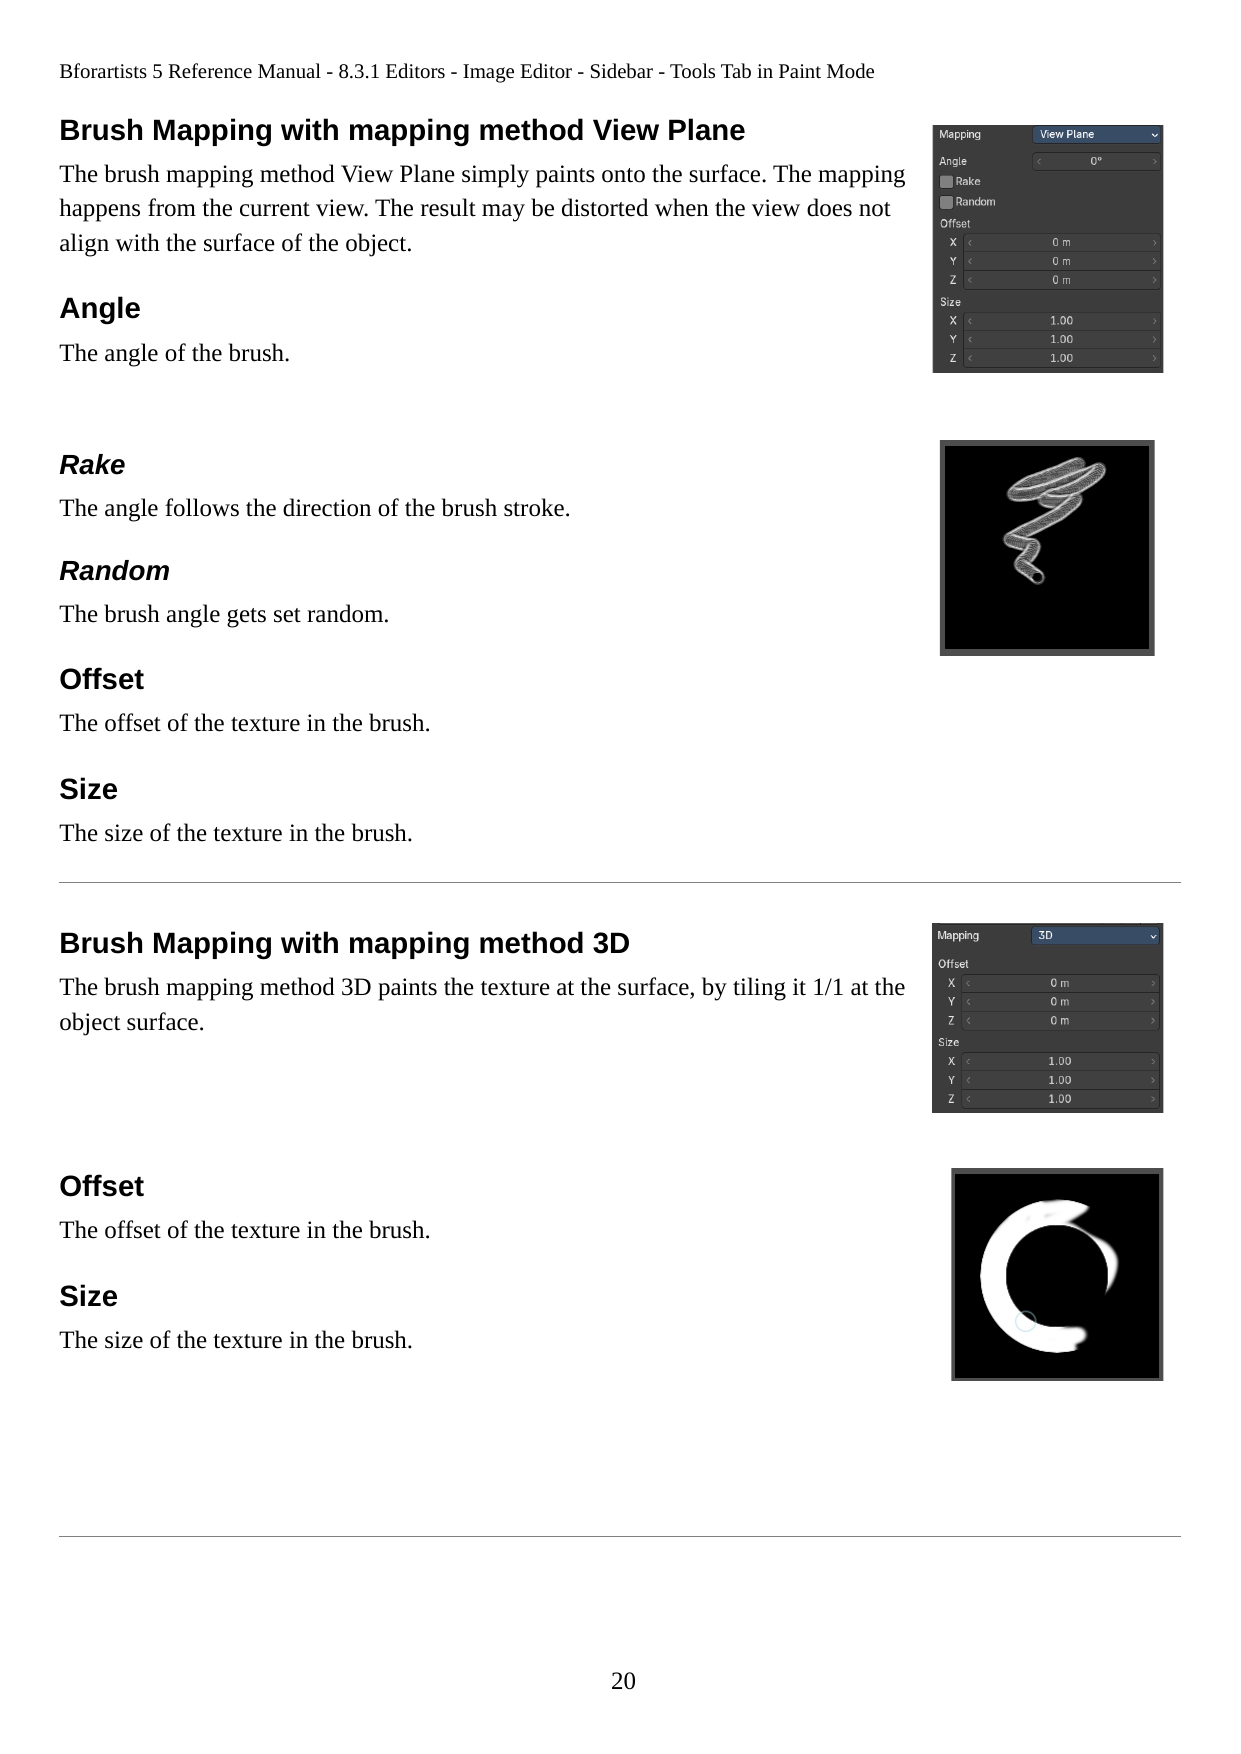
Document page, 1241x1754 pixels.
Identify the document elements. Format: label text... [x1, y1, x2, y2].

subtitle Offset [59, 1169, 951, 1202]
subtitle [1164, 291, 1181, 325]
text [1155, 599, 1181, 627]
subtitle [1164, 1169, 1181, 1202]
text The brush mapping method View Plane simply paints onto the surface. The mapping happens from the current view. The result may be distorted when the view does not align with the surface of the object. [59, 159, 932, 257]
text The angle follows the direction of the brush stroke. [59, 493, 939, 521]
picture [939, 440, 1155, 656]
subtitle Size [59, 772, 1181, 806]
subtitle Brush Mapping with mapping method View Plane [59, 113, 1181, 146]
picture [932, 923, 1164, 1113]
text [1164, 338, 1181, 366]
text The size of the texture in the brush. [59, 1325, 951, 1354]
subtitle [1155, 448, 1181, 480]
subtitle Offset [59, 662, 1181, 696]
text The offset of the texture in the brush. [59, 1215, 951, 1244]
subtitle Angle [59, 291, 932, 325]
text The brush angle gets set random. [59, 599, 939, 627]
text The offset of the texture in the brush. [59, 708, 1181, 737]
subtitle Size [59, 1279, 951, 1312]
subtitle Random [59, 554, 939, 586]
text The size of the texture in the brush. [59, 818, 1181, 847]
subtitle [1155, 554, 1181, 586]
picture [932, 125, 1164, 373]
subtitle [1164, 1279, 1181, 1312]
text The brush mapping method 3D paints the texture at the surface, by tiling it 1/1 at the object surface. [59, 972, 932, 1036]
subtitle Rake [59, 448, 939, 480]
picture [951, 1168, 1164, 1381]
subtitle Brush Mapping with mapping method 3D [59, 926, 932, 960]
text The angle of the brush. [59, 338, 932, 366]
